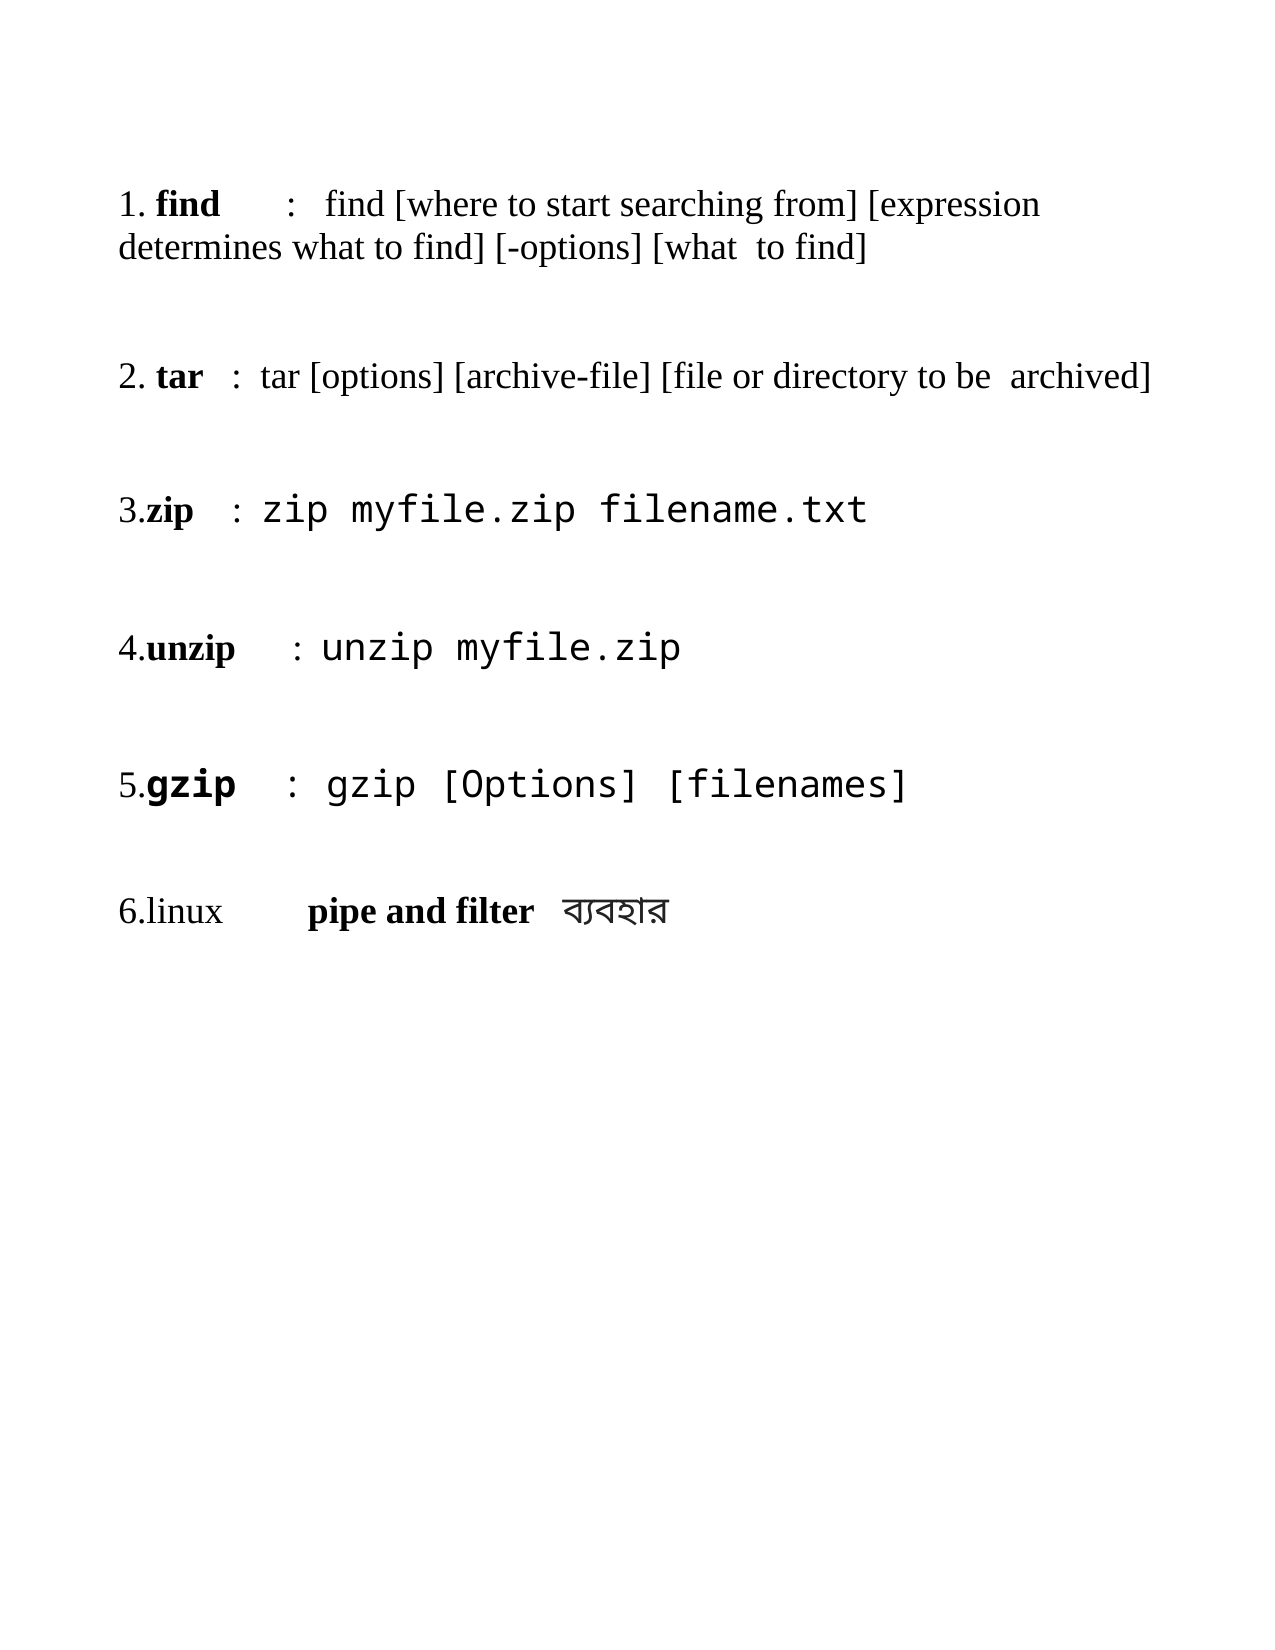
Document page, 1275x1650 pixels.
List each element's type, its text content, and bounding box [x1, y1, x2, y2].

text 4.unzip : unzip myfile.zip [118, 620, 1157, 671]
text 5.gzip : gzip [Options] [filenames] [118, 757, 1157, 808]
text 2. tar : tar [options] [archive-file] [file or directory to be archived] [118, 353, 1157, 397]
text 6.linux pipe and filter ব্যবহার [118, 888, 1157, 938]
text 3.zip : zip myfile.zip filename.txt [118, 483, 1157, 534]
text 1. find : find [where to start searching from] [expression determines what to find] [-options] [what to find] [118, 181, 1157, 267]
